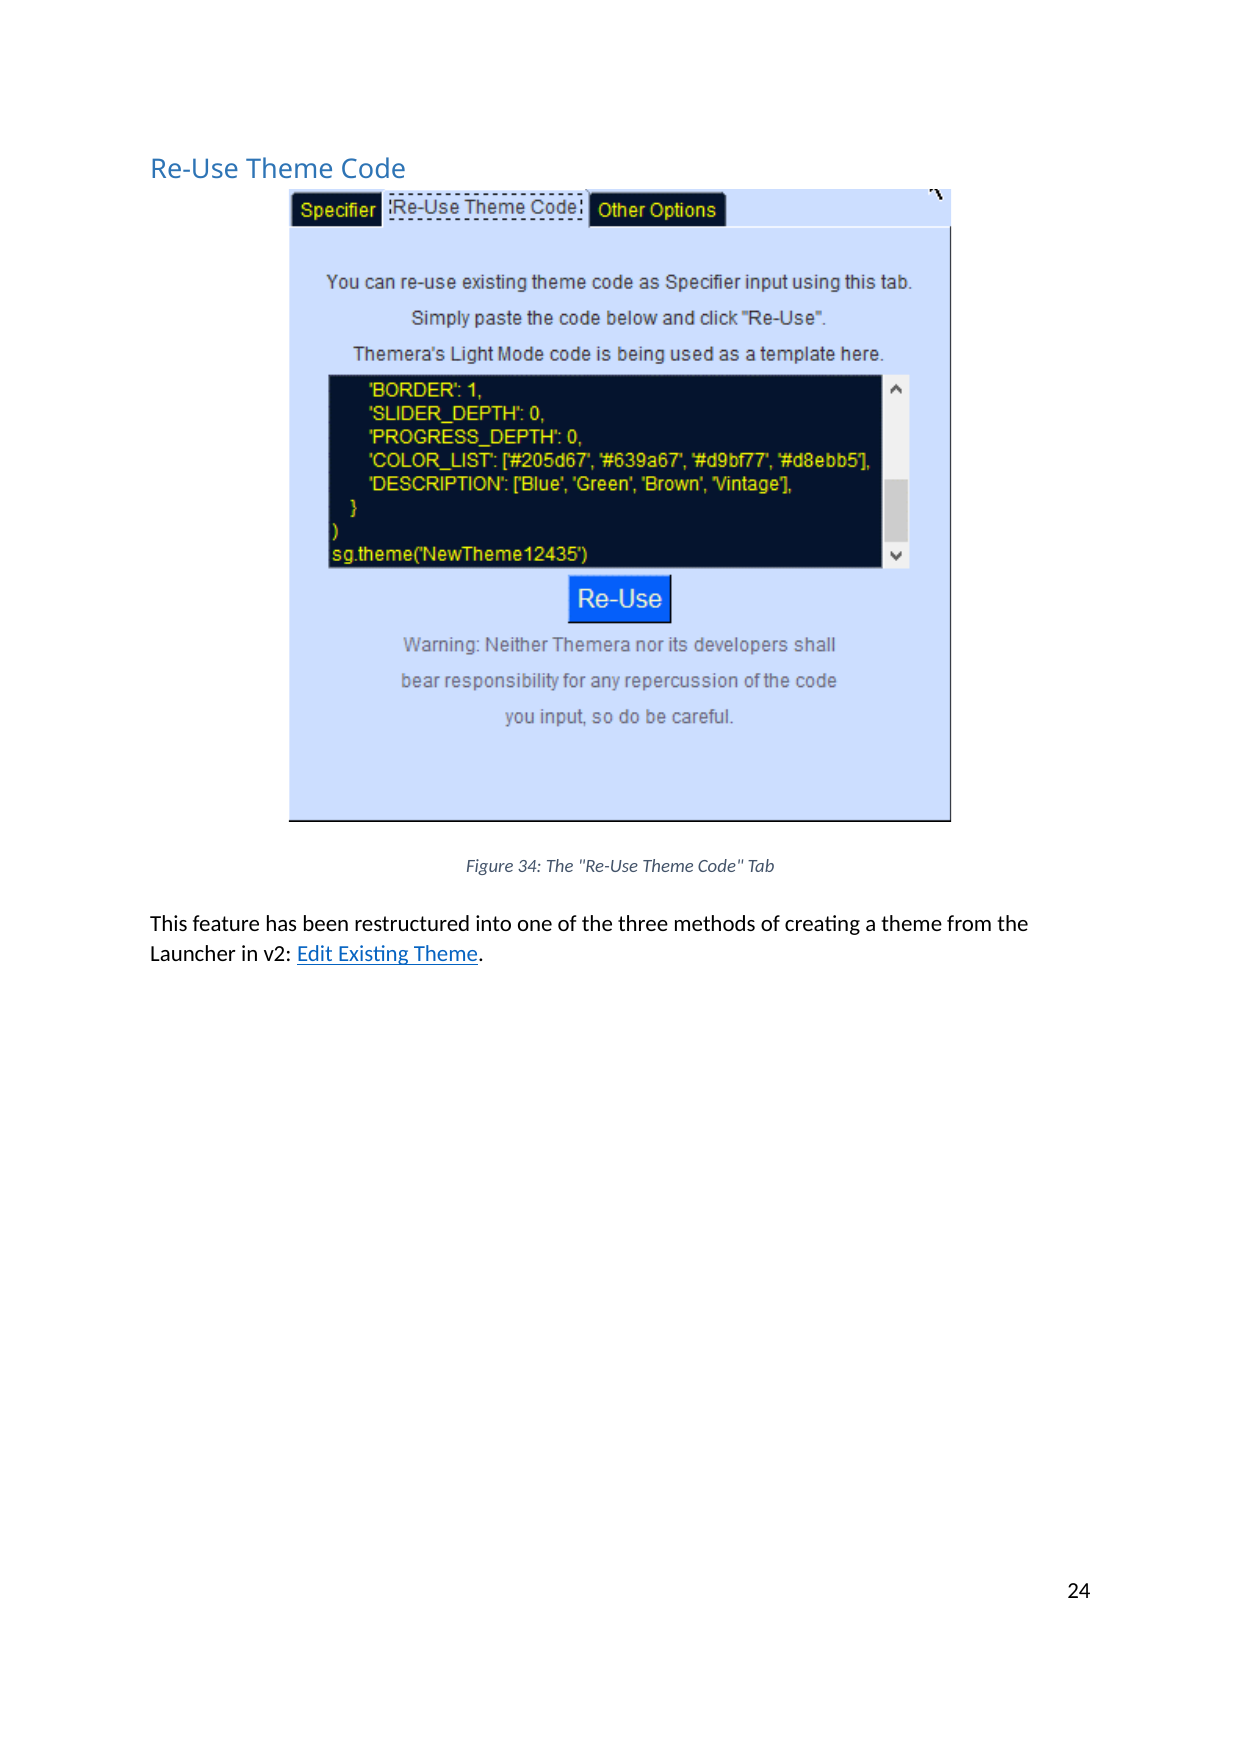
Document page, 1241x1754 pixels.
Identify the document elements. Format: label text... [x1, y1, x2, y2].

subtitle Re-Use Theme Code [150, 150, 1090, 187]
text This feature has been restructured into one of the three methods of creating a theme from the Launcher in v2: Edit Existing Theme. [150, 909, 1090, 967]
picture [288, 189, 952, 822]
text Figure 34: The "Re-Use Theme Code" Tab [150, 854, 1090, 877]
